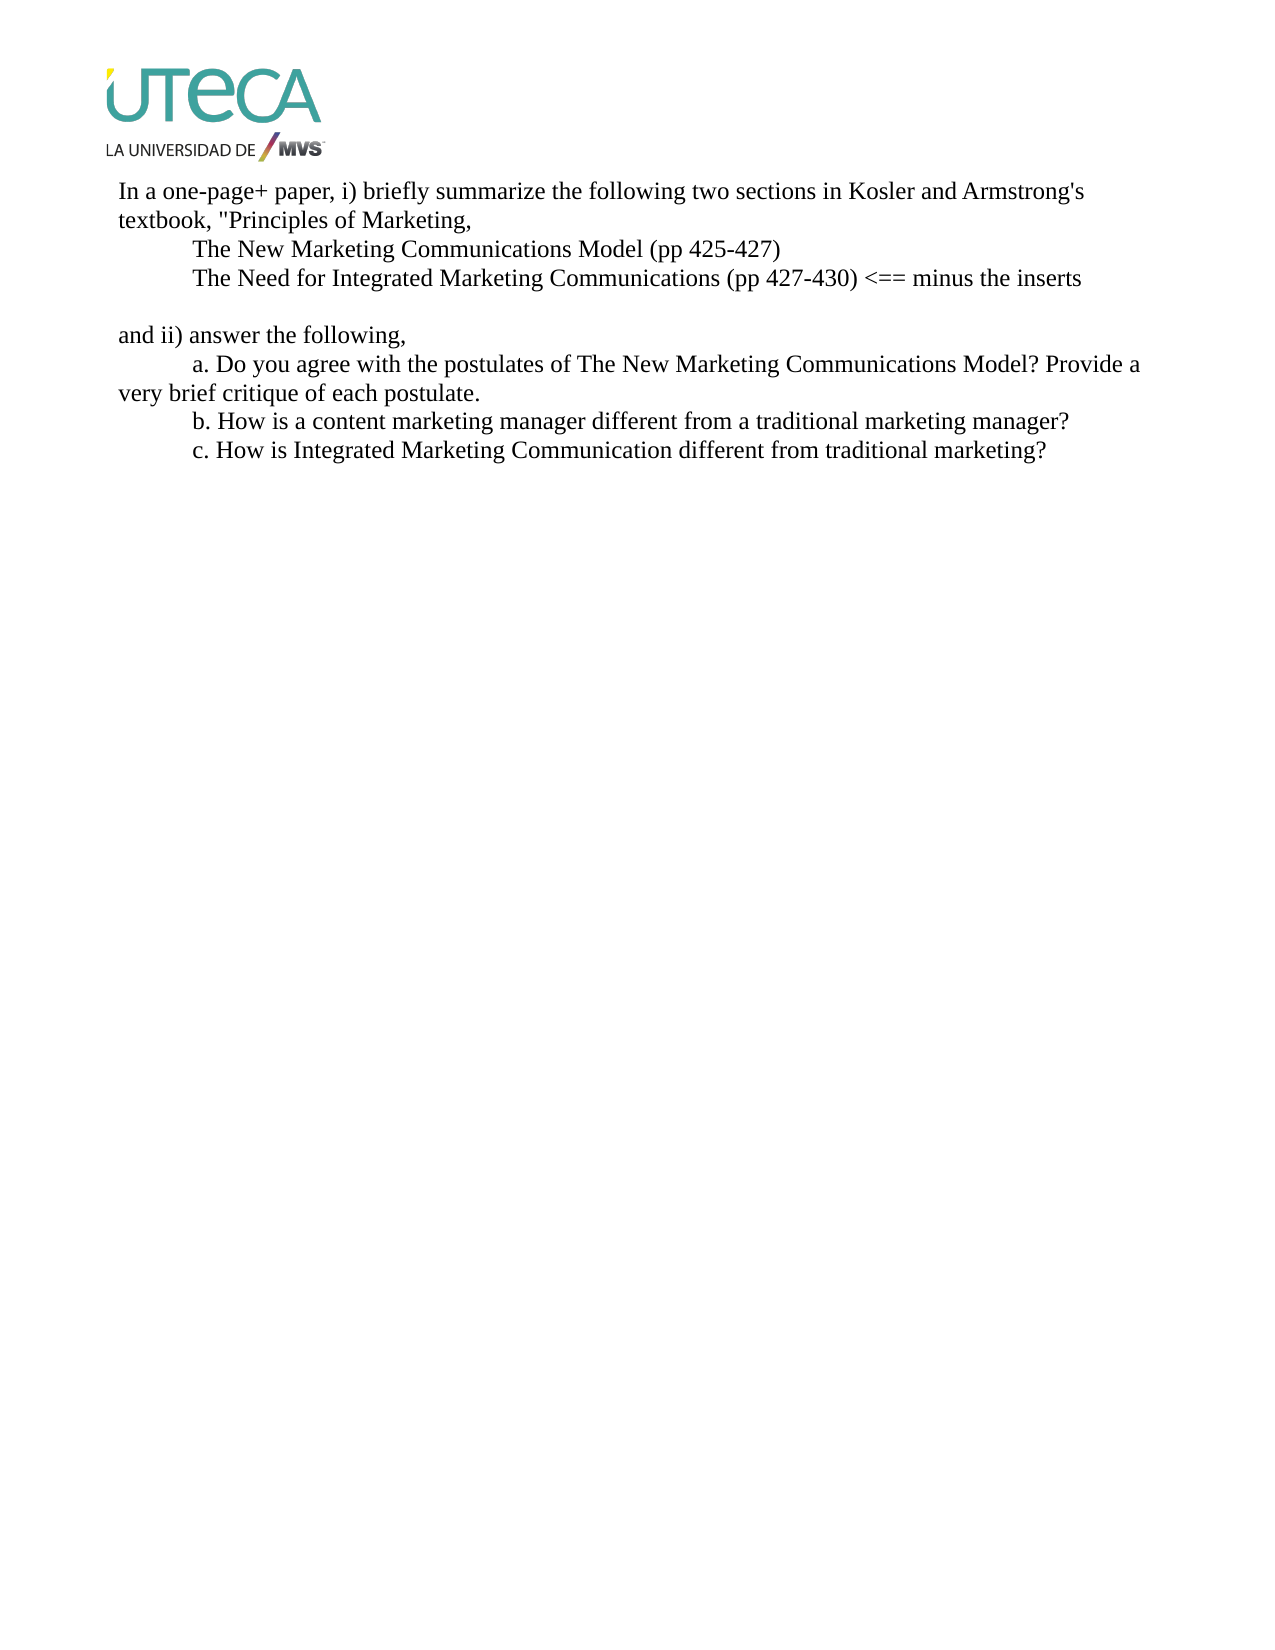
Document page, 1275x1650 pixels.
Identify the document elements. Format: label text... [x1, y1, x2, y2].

text a. Do you agree with the postulates of The New Marketing Communications Model? Provide a very brief critique of each postulate. [118, 349, 1157, 406]
text In a one-page+ paper, i) briefly summarize the following two sections in Kosler and Armstrong's textbook, "Principles of Marketing, [118, 176, 1157, 234]
text c. How is Integrated Marketing Communication different from traditional marketing? [118, 435, 1157, 464]
text The Need for Integrated Marketing Communications (pp 427-430) <== minus the inserts [118, 263, 1157, 291]
text The New Marketing Communications Model (pp 425-427) [118, 234, 1157, 263]
text b. How is a content marketing manager different from a traditional marketing manager? [118, 406, 1157, 435]
picture [104, 64, 328, 166]
text and ii) answer the following, [118, 320, 1157, 349]
